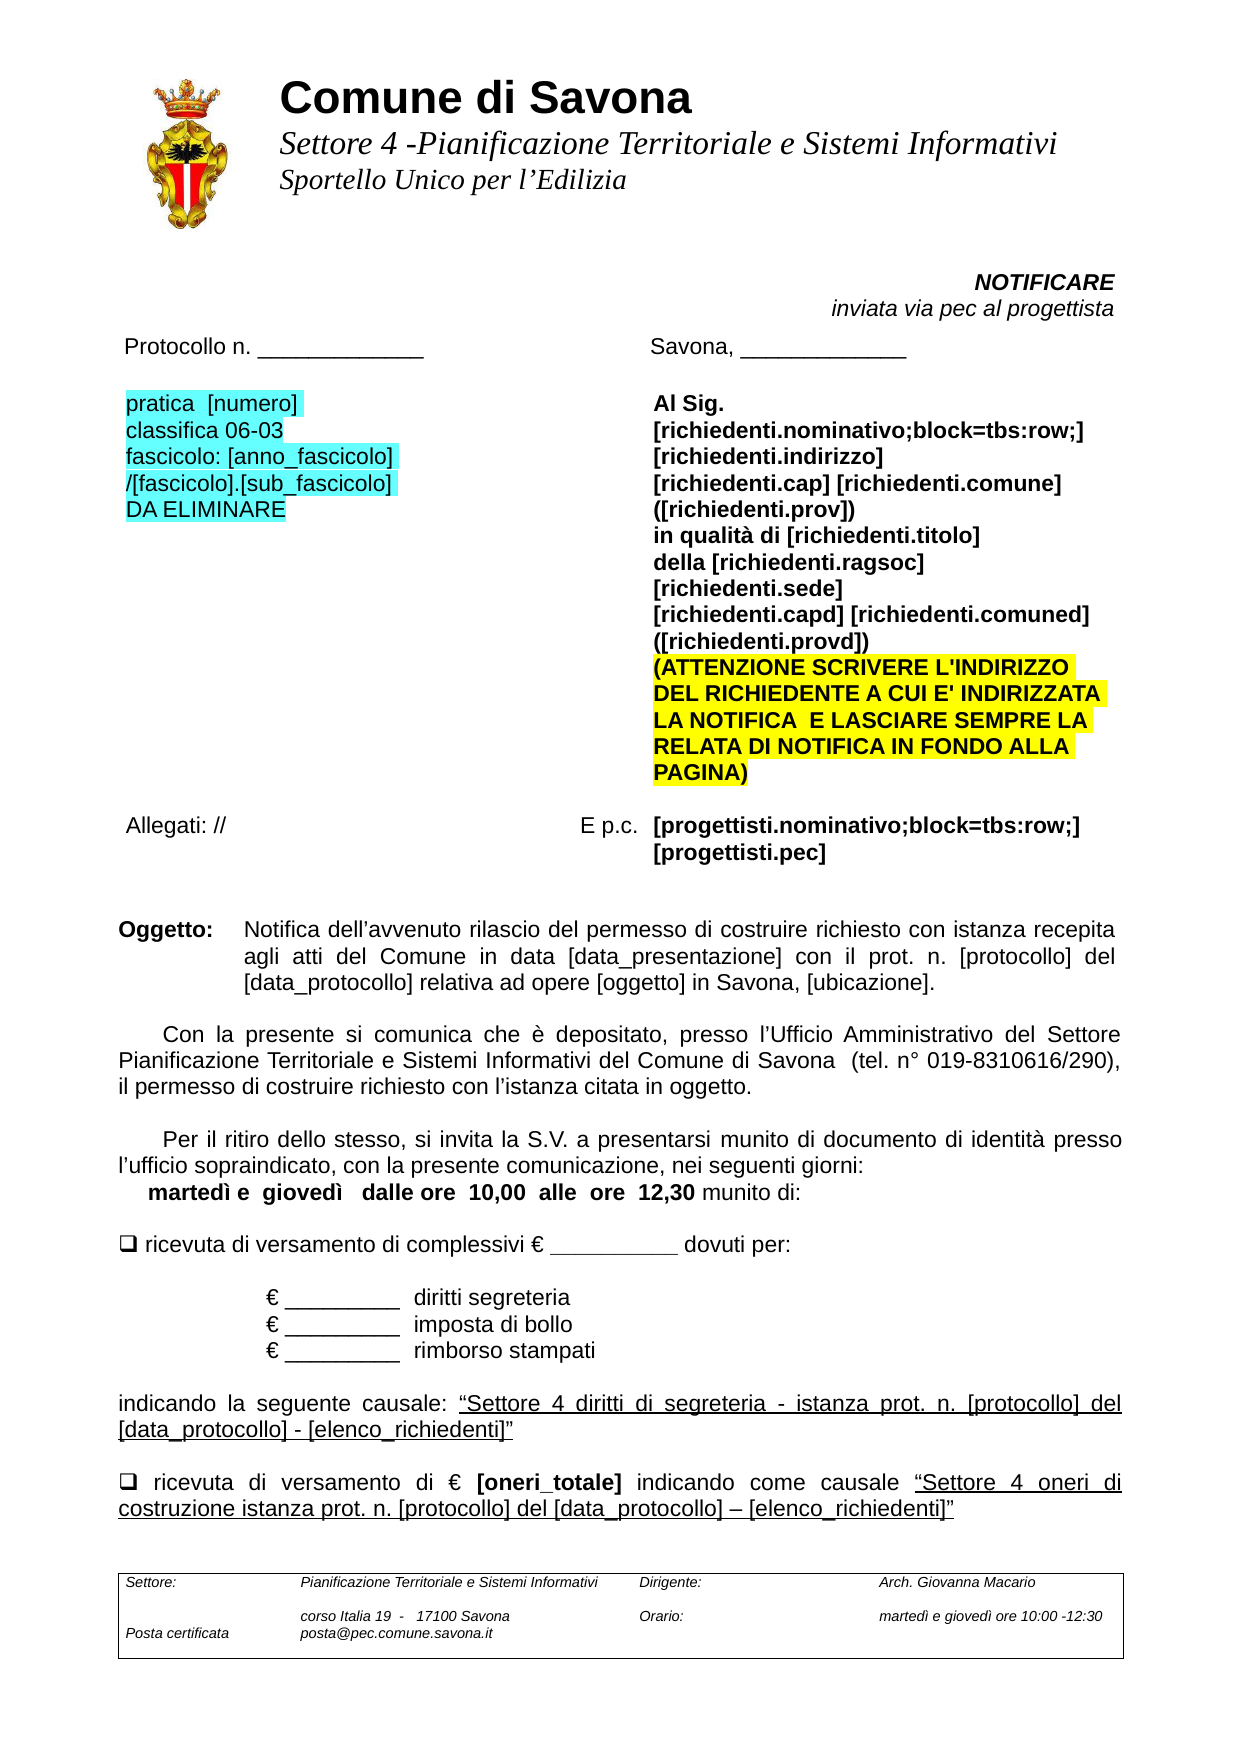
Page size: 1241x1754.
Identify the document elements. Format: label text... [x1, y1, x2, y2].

list ricevuta di versamento di € [oneri_totale] indicando come causale “Settore 4 oneri di costruzione istanza prot. n. [protocollo] del [data_protocollo] – [elenco_richiedenti]” [118, 1469, 1122, 1521]
table_header pratica [numero] classifica 06-03 fascicolo: [anno_fascicolo] /[fascicolo].[sub_fascicolo] DA ELIMINARE [118, 390, 451, 812]
table_cell Savona, _____________ [644, 328, 1122, 365]
table_cell Allegati: // [118, 812, 451, 891]
list ricevuta di versamento di complessivi € __________ dovuti per: [118, 1231, 1122, 1258]
table_cell Protocollo n. _____________ [118, 328, 644, 365]
table_header [451, 390, 646, 812]
table_header Notifica dell’avvenuto rilascio del permesso di costruire richiesto con istanza recepita agli atti del Comune in data [data_presentazione] con il prot. n. [protocollo] del [data_protocollo] relativa ad opere [oggetto] in Savona, [ubicazione]. [236, 916, 1123, 995]
table_header NOTIFICARE inviata via pec al progettista [644, 263, 1122, 327]
table_cell E p.c. [451, 812, 646, 891]
text € _________ imposta di bollo [118, 1311, 1122, 1337]
text indicando la seguente causale: “Settore 4 diritti di segreteria - istanza prot. n. [protocollo] del [data_protocollo] - [elenco_richiedenti]” [118, 1389, 1122, 1442]
text € _________ rimborso stampati [118, 1337, 1122, 1363]
text martedì e giovedì dalle ore 10,00 alle ore 12,30 munito di: [148, 1179, 1122, 1205]
text Con la presente si comunica che è depositato, presso l’Ufficio Amministrativo del Settore Pianificazione Territoriale e Sistemi Informativi del Comune di Savona (tel. n° 019-8310616/290), il permesso di costruire richiesto con l’istanza citata in oggetto. [118, 1021, 1122, 1100]
table_header [118, 263, 644, 327]
picture [125, 79, 249, 229]
text Per il ritiro dello stesso, si invita la S.V. a presentarsi munito di documento di identità presso l’ufficio sopraindicato, con la presente comunicazione, nei seguenti giorni: [118, 1126, 1122, 1179]
table_header Al Sig. [richiedenti.nominativo;block=tbs:row;] [richiedenti.indirizzo] [richiedenti.cap] [richiedenti.comune] ([richiedenti.prov]) in qualità di [richiedenti.titolo] della [richiedenti.ragsoc] [richiedenti.sede] [richiedenti.capd] [richiedenti.comuned] ([richiedenti.provd]) (ATTENZIONE SCRIVERE L'INDIRIZZO DEL RICHIEDENTE A CUI E' INDIRIZZATA LA NOTIFICA E LASCIARE SEMPRE LA RELATA DI NOTIFICA IN FONDO ALLA PAGINA) [646, 390, 1119, 812]
text € _________ diritti segreteria [118, 1284, 1122, 1311]
table_cell [progettisti.nominativo;block=tbs:row;] [progettisti.pec] [646, 812, 1119, 891]
table_header Oggetto: [111, 916, 236, 995]
